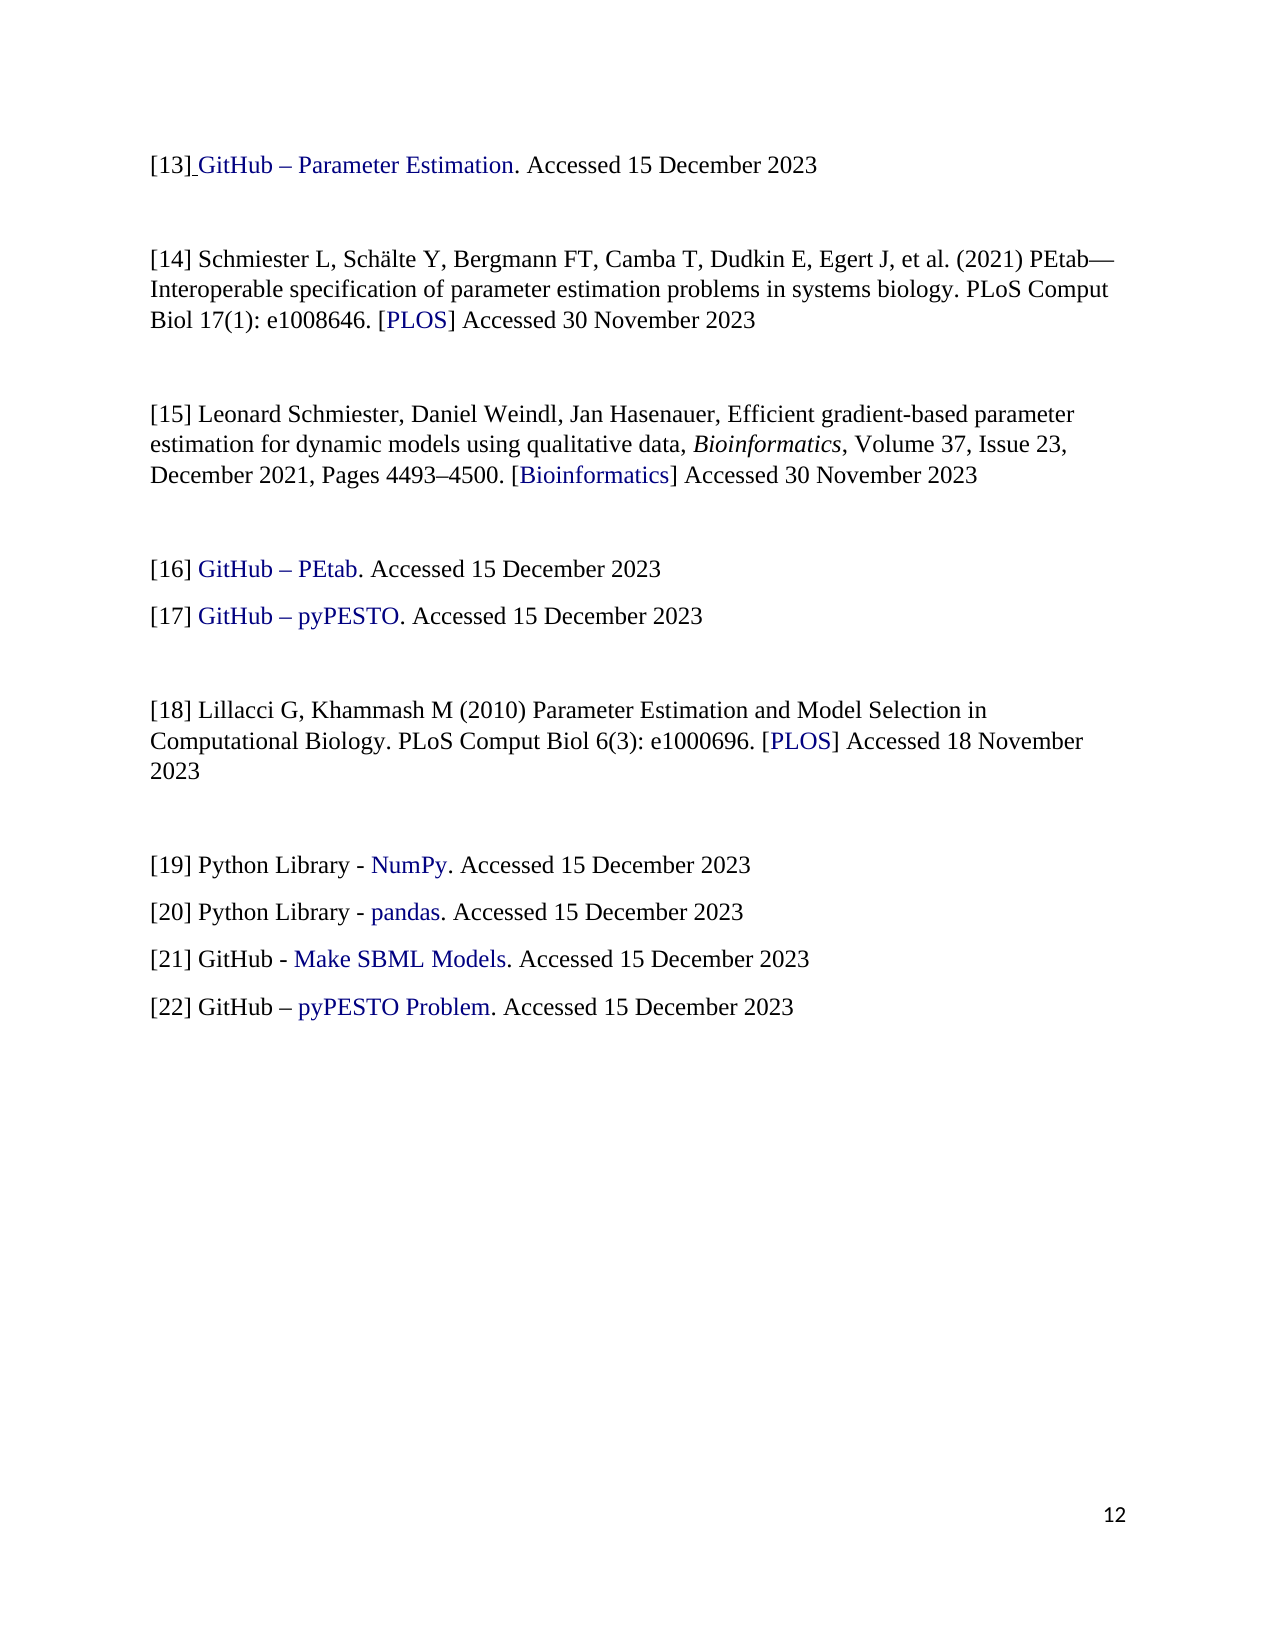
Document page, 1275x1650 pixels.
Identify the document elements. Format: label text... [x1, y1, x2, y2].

text [17] GitHub – pyPESTO. Accessed 15 December 2023 [150, 601, 1125, 630]
text [13] GitHub – Parameter Estimation. Accessed 15 December 2023 [150, 150, 1125, 179]
text [21] GitHub - Make SBML Models. Accessed 15 December 2023 [150, 944, 1125, 973]
text [14] Schmiester L, Schälte Y, Bergmann FT, Camba T, Dudkin E, Egert J, et al. (2021) PEtab—Interoperable specification of parameter estimation problems in systems biology. PLoS Comput Biol 17(1): e1008646. [PLOS] Accessed 30 November 2023 [150, 244, 1125, 334]
text [16] GitHub – PEtab. Accessed 15 December 2023 [150, 554, 1125, 583]
text [18] Lillacci G, Khammash M (2010) Parameter Estimation and Model Selection in Computational Biology. PLoS Comput Biol 6(3): e1000696. [PLOS] Accessed 18 November 2023 [150, 695, 1125, 785]
text [15] Leonard Schmiester, Daniel Weindl, Jan Hasenauer, Efficient gradient-based parameter estimation for dynamic models using qualitative data, Bioinformatics, Volume 37, Issue 23, December 2021, Pages 4493–4500. [Bioinformatics] Accessed 30 November 2023 [150, 399, 1125, 489]
text [20] Python Library - pandas. Accessed 15 December 2023 [150, 897, 1125, 926]
text [22] GitHub – pyPESTO Problem. Accessed 15 December 2023 [150, 992, 1125, 1020]
text [19] Python Library - NumPy. Accessed 15 December 2023 [150, 850, 1125, 879]
